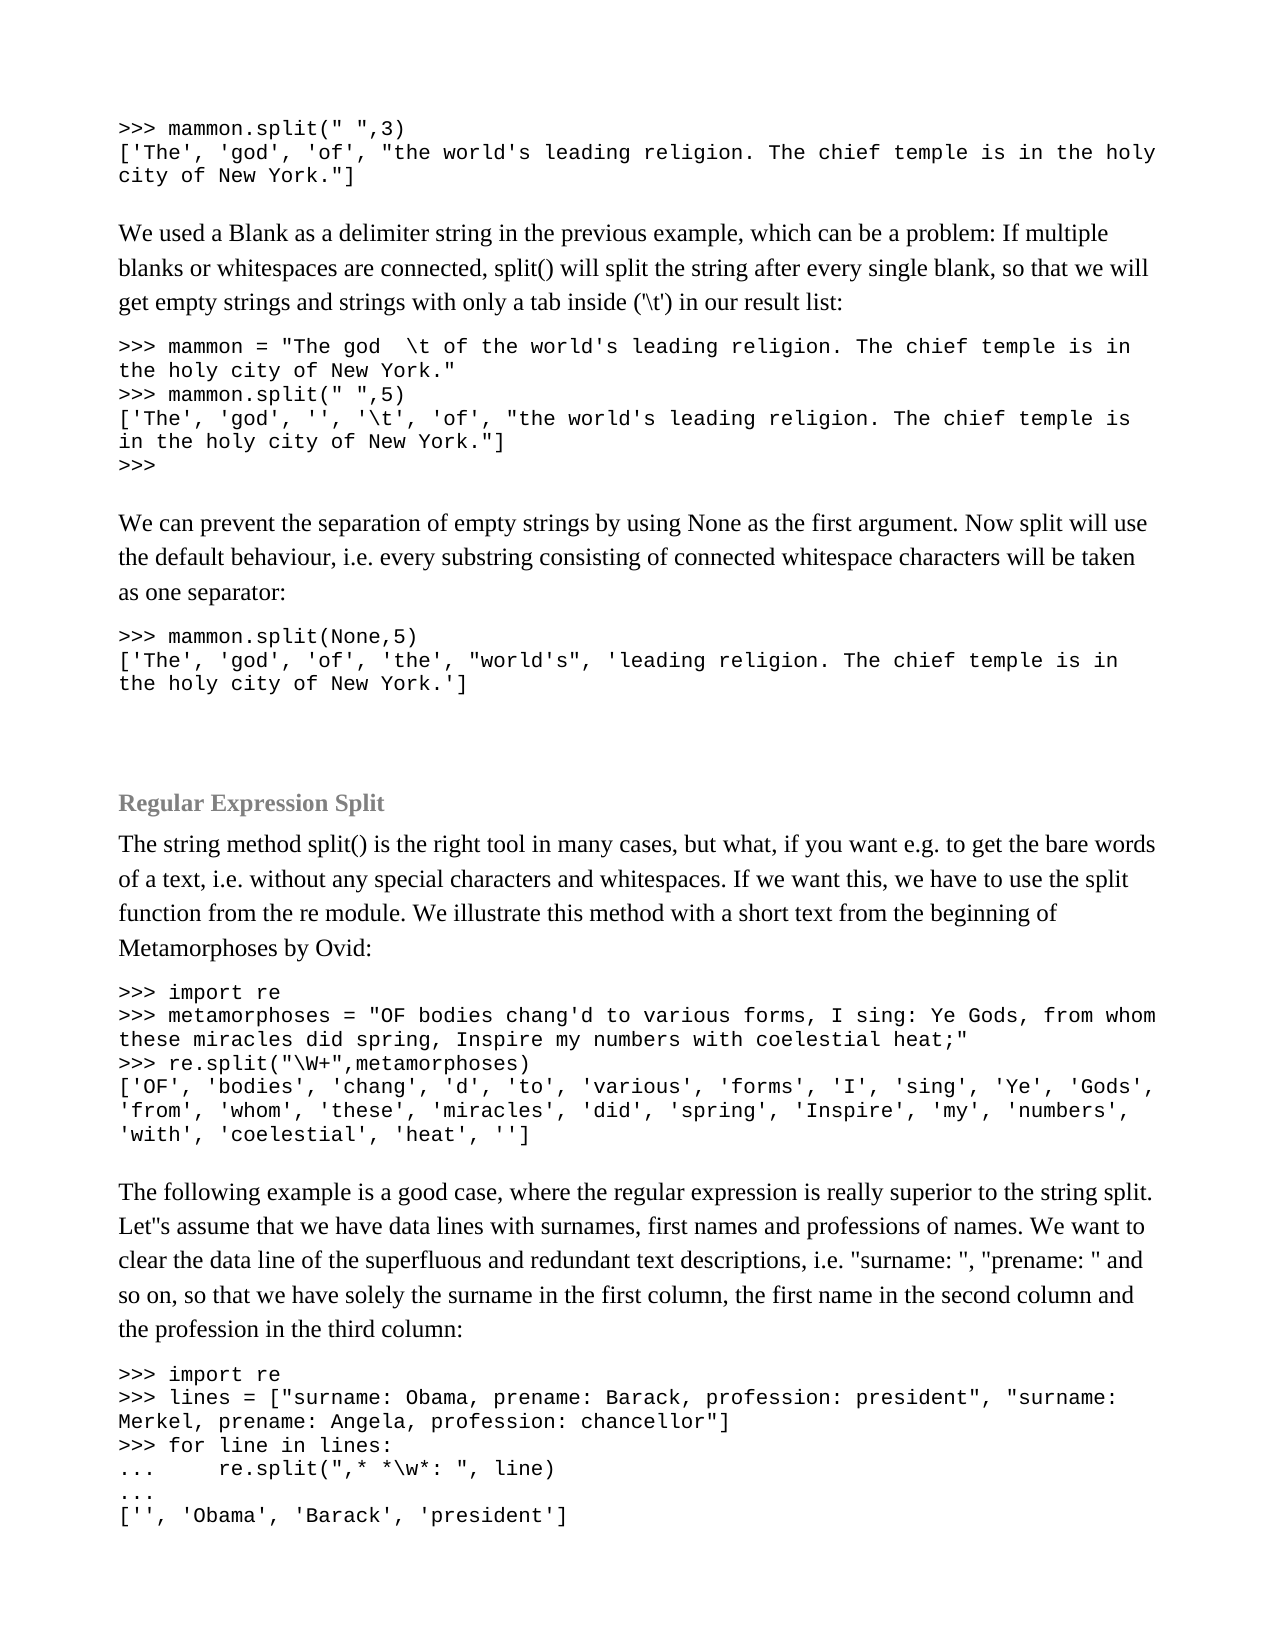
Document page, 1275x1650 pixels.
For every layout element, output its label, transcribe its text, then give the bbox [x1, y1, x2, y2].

text ['The', 'god', 'of', 'the', "world's", 'leading religion. The chief temple is in the holy city of New York.'] [118, 649, 1157, 697]
text ['', 'Obama', 'Barack', 'president'] [118, 1506, 1157, 1529]
text The following example is a good case, where the regular expression is really superior to the string split. Let''s assume that we have data lines with surnames, first names and professions of names. We want to clear the data line of the superfluous and redundant text descriptions, i.e. "surname: ", "prename: " and so on, so that we have solely the surname in the first column, the first name in the second column and the profession in the third column: [118, 1177, 1157, 1343]
text >>> for line in lines: [118, 1434, 1157, 1458]
text ['The', 'god', 'of', "the world's leading religion. The chief temple is in the holy city of New York."] [118, 142, 1157, 189]
text >>> mammon = "The god \t of the world's leading religion. The chief temple is in the holy city of New York." [118, 337, 1157, 384]
text ... re.split(",* *\w*: ", line) [118, 1458, 1157, 1482]
text We used a Blank as a delimiter string in the previous example, which can be a problem: If multiple blanks or whitespaces are connected, split() will split the string after every single blank, so that we will get empty strings and strings with only a tab inside ('\t') in our result list: [118, 218, 1157, 316]
text >>> import re [118, 982, 1157, 1005]
text ['OF', 'bodies', 'chang', 'd', 'to', 'various', 'forms', 'I', 'sing', 'Ye', 'Gods', 'from', 'whom', 'these', 'miracles', 'did', 'spring', 'Inspire', 'my', 'numbers', 'with', 'coelestial', 'heat', ''] [118, 1076, 1157, 1147]
text >>> mammon.split(" ",5) [118, 384, 1157, 407]
text ... [118, 1482, 1157, 1506]
text >>> [118, 455, 1157, 478]
text >>> metamorphoses = "OF bodies chang'd to various forms, I sing: Ye Gods, from whom these miracles did spring, Inspire my numbers with coelestial heat;" [118, 1005, 1157, 1053]
text >>> import re [118, 1364, 1157, 1387]
text >>> mammon.split(None,5) [118, 626, 1157, 649]
text The string method split() is the right tool in many cases, but what, if you want e.g. to get the bare words of a text, i.e. without any special characters and whitespaces. If we want this, we have to use the split function from the re module. We illustrate this method with a short text from the beginning of Metamorphoses by Ovid: [118, 829, 1157, 961]
text We can prevent the separation of empty strings by using None as the first argument. Now split will use the default behaviour, i.e. every substring consisting of connected whitespace characters will be taken as one separator: [118, 508, 1157, 606]
text >>> lines = ["surname: Obama, prename: Barack, profession: president", "surname: Merkel, prename: Angela, profession: chancellor"] [118, 1387, 1157, 1434]
text ['The', 'god', '', '\t', 'of', "the world's leading religion. The chief temple is in the holy city of New York."] [118, 407, 1157, 455]
subtitle Regular Expression Split [118, 788, 1157, 817]
text >>> mammon.split(" ",3) [118, 118, 1157, 142]
text >>> re.split("\W+",metamorphoses) [118, 1053, 1157, 1076]
